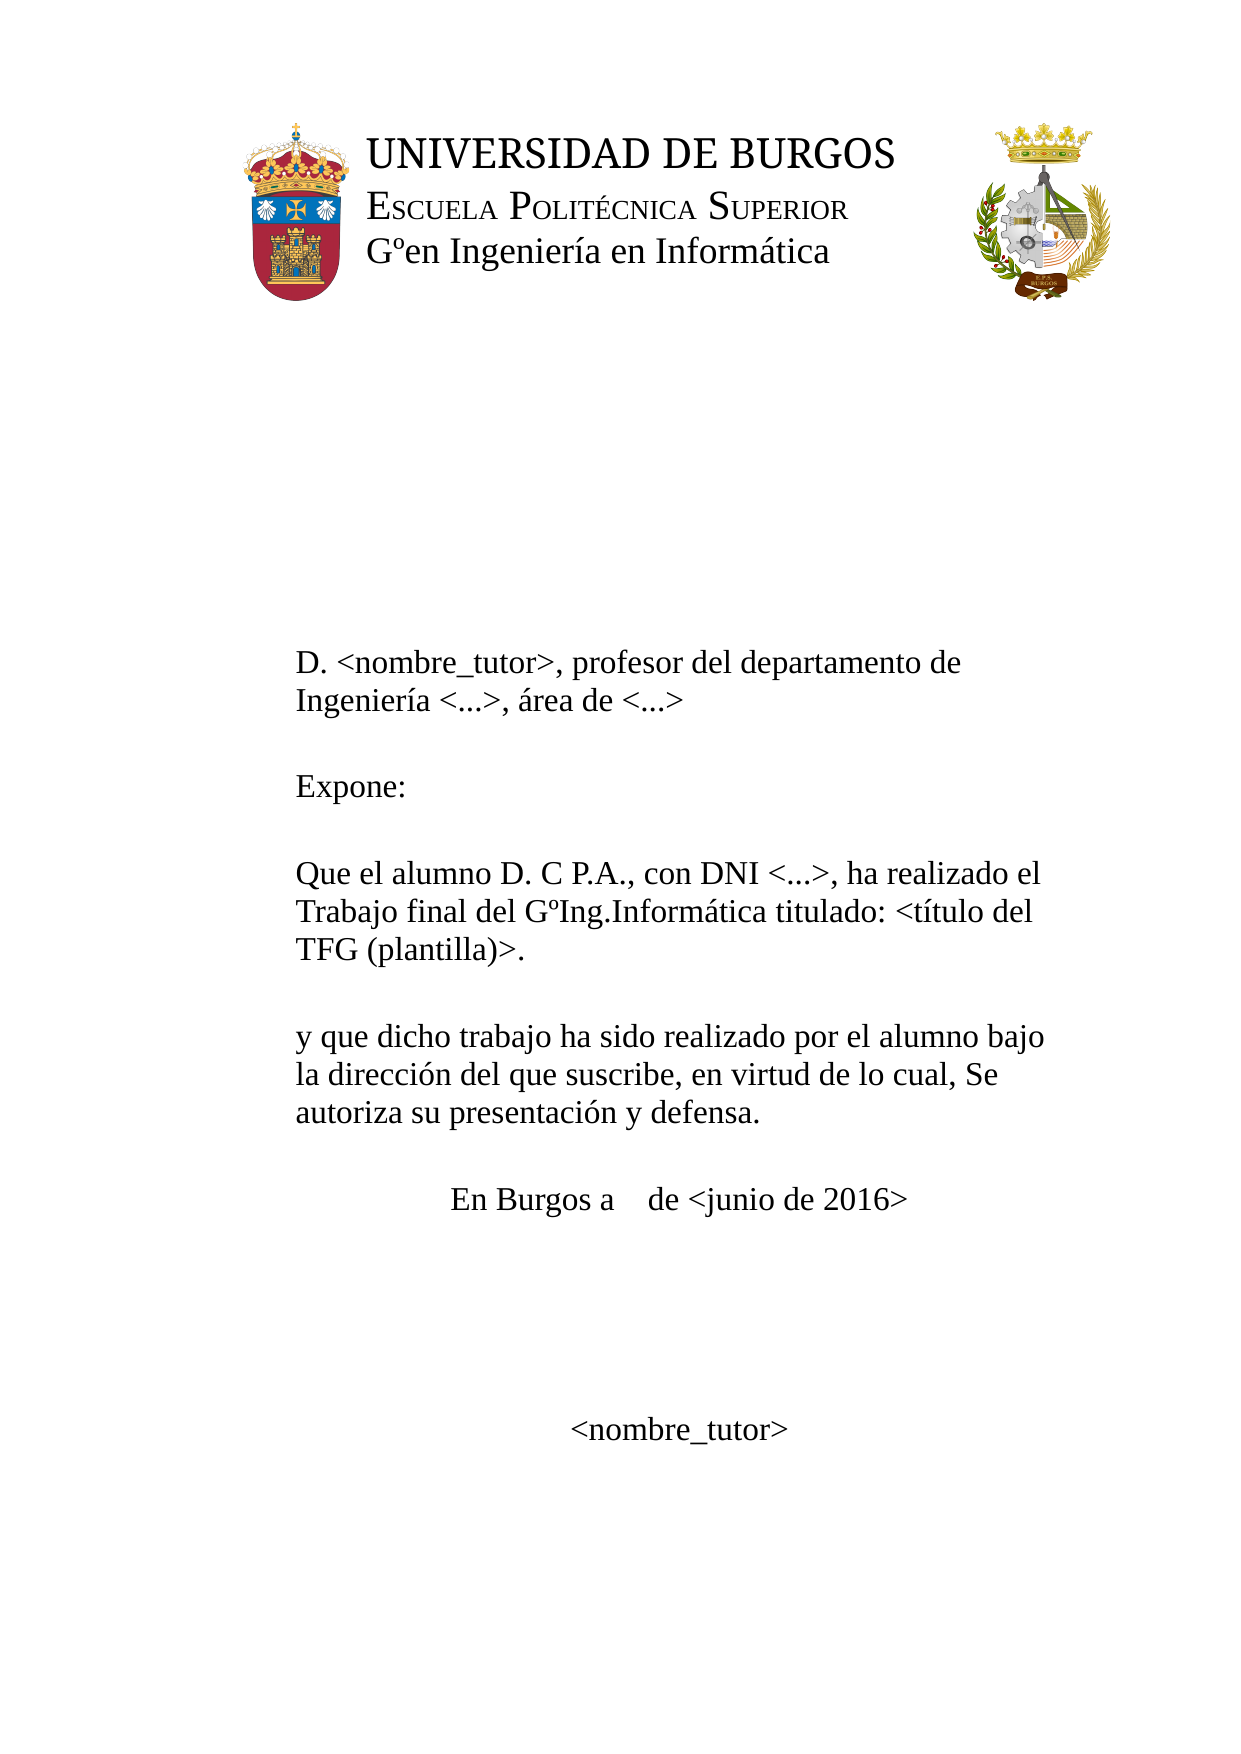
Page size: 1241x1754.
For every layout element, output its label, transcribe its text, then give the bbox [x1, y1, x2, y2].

text En Burgos a de <junio de 2016> [295, 1179, 1063, 1217]
picture [242, 123, 350, 301]
text Que el alumno D. C P.A., con DNI <...>, ha realizado el Trabajo final del GºIng.Informática titulado: <título del TFG (plantilla)>. [295, 853, 1063, 968]
text y que dicho trabajo ha sido realizado por el alumno bajo la dirección del que suscribe, en virtud de lo cual, Se autoriza su presentación y defensa. [295, 1016, 1063, 1131]
picture [973, 123, 1111, 301]
text Expone: [295, 767, 1063, 805]
text <nombre_tutor> [295, 1409, 1063, 1447]
text D. <nombre_tutor>, profesor del departamento de Ingeniería <...>, área de <...> [295, 642, 1063, 719]
